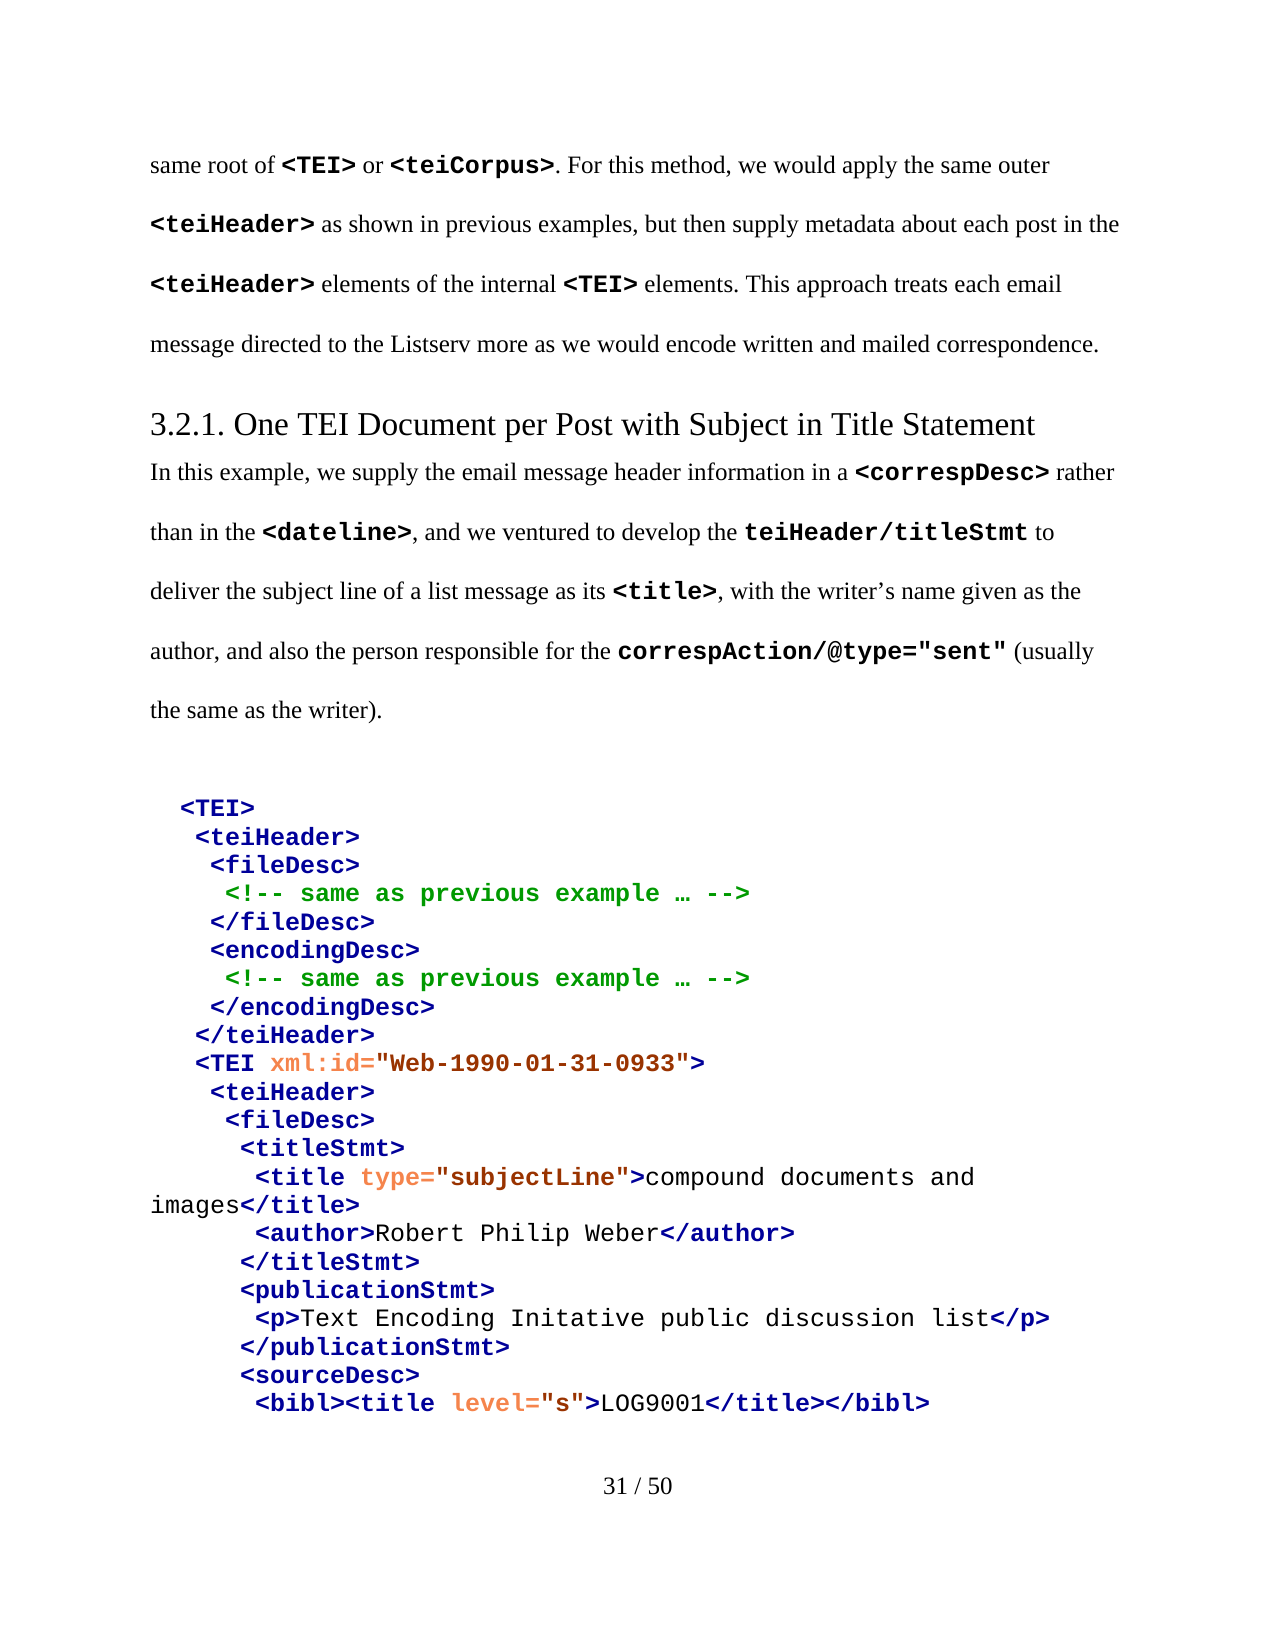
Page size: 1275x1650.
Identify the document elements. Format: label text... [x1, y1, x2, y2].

text In this example, we supply the email message header information in a <correspDesc> rather than in the <dateline>, and we ventured to develop the teiHeader/titleStmt to deliver the subject line of a list message as its <title>, with the writer’s name given as the author, and also the person responsible for the correspAction/@type="sent" (usually the same as the writer). [150, 457, 1125, 724]
subtitle 3.2.1. One TEI Document per Post with Subject in Title Statement [150, 404, 1125, 442]
text same root of <TEI> or <teiCorpus>. For this method, we would apply the same outer <teiHeader> as shown in previous examples, but then supply metadata about each post in the <teiHeader> elements of the internal <TEI> elements. This approach treats each email message directed to the Listserv more as we would encode written and mailed correspondence. [150, 150, 1125, 357]
text <TEI> <teiHeader> <fileDesc> <!-- same as previous example … --> </fileDesc> <encodingDesc> <!-- same as previous example … --> </encodingDesc> </teiHeader> <TEI xml:id="Web-1990-01-31-0933"> <teiHeader> <fileDesc> <titleStmt> <title type="subjectLine">compound documents and images</title> <author>Robert Philip Weber</author> </titleStmt> <publicationStmt> <p>Text Encoding Initative public discussion list</p> </publicationStmt> <sourceDesc> <bibl><title level="s">LOG9001</title></bibl> [150, 768, 1125, 1419]
